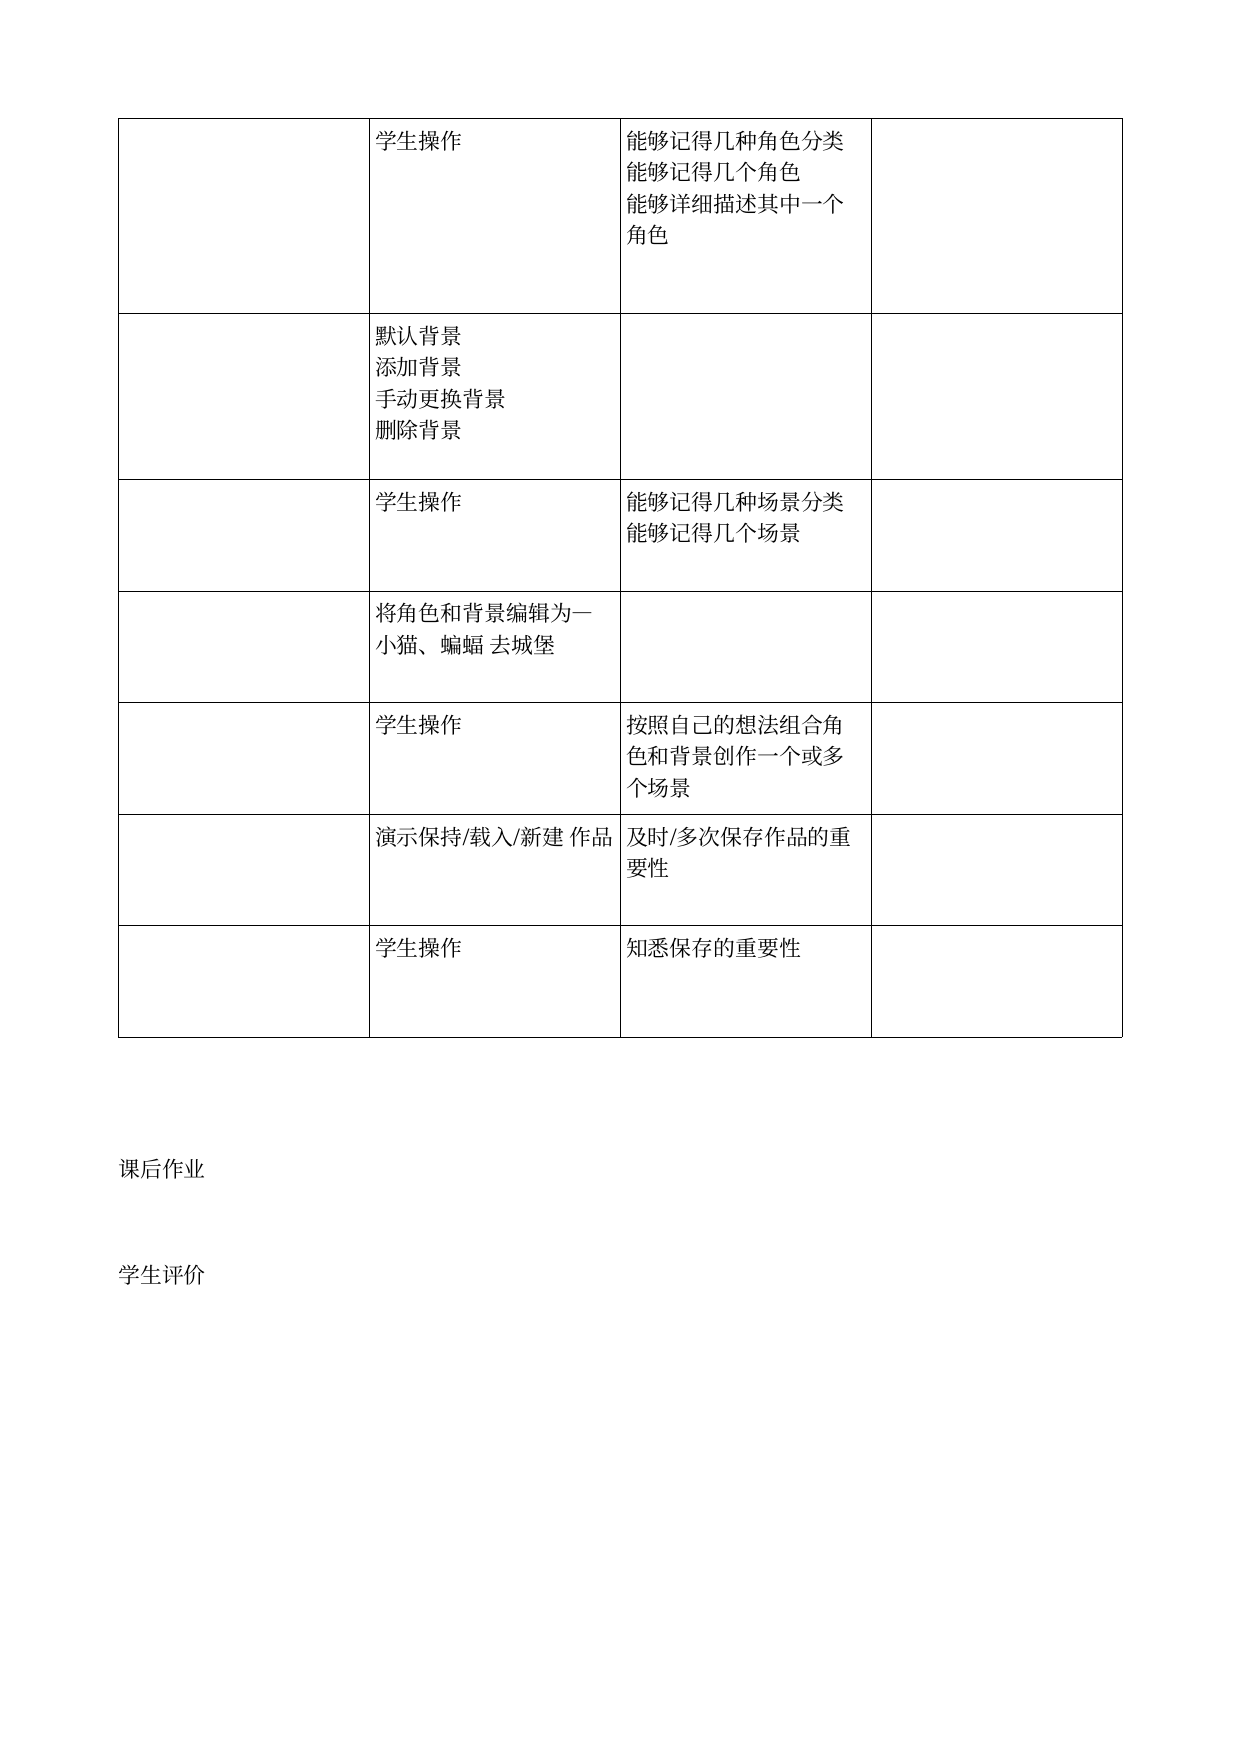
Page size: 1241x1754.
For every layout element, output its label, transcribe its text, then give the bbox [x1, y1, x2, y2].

text 学生评价 [118, 1259, 1122, 1290]
table_cell 学生操作 [370, 926, 620, 1037]
table_cell [119, 480, 369, 591]
table_cell 及时/多次保存作品的重要性 [621, 815, 871, 925]
table_cell [119, 119, 369, 313]
table_cell 演示保持/载入/新建 作品 [370, 815, 620, 925]
table_cell [119, 703, 369, 814]
table_cell [119, 314, 369, 479]
table_cell [119, 815, 369, 925]
table_cell [621, 592, 871, 702]
table_cell [872, 926, 1122, 1037]
text 课后作业 [118, 1152, 1122, 1183]
table_cell [872, 815, 1122, 925]
table_cell [119, 926, 369, 1037]
table_cell [872, 314, 1122, 479]
table_cell [872, 480, 1122, 591]
table_cell 知悉保存的重要性 [621, 926, 871, 1037]
table_cell 学生操作 [370, 480, 620, 591]
table_cell 按照自己的想法组合角色和背景创作一个或多个场景 [621, 703, 871, 814]
table_cell 能够记得几种角色分类 能够记得几个角色 能够详细描述其中一个角色 [621, 119, 871, 313]
table_cell [872, 119, 1122, 313]
table_cell 默认背景 添加背景 手动更换背景 删除背景 [370, 314, 620, 479]
table_cell [872, 592, 1122, 702]
table_cell [119, 592, 369, 702]
table_cell 将角色和背景编辑为—小猫、蝙蝠 去城堡 [370, 592, 620, 702]
table_cell 学生操作 [370, 119, 620, 313]
table_cell 能够记得几种场景分类 能够记得几个场景 [621, 480, 871, 591]
table_cell 学生操作 [370, 703, 620, 814]
table_cell [621, 314, 871, 479]
table_cell [872, 703, 1122, 814]
